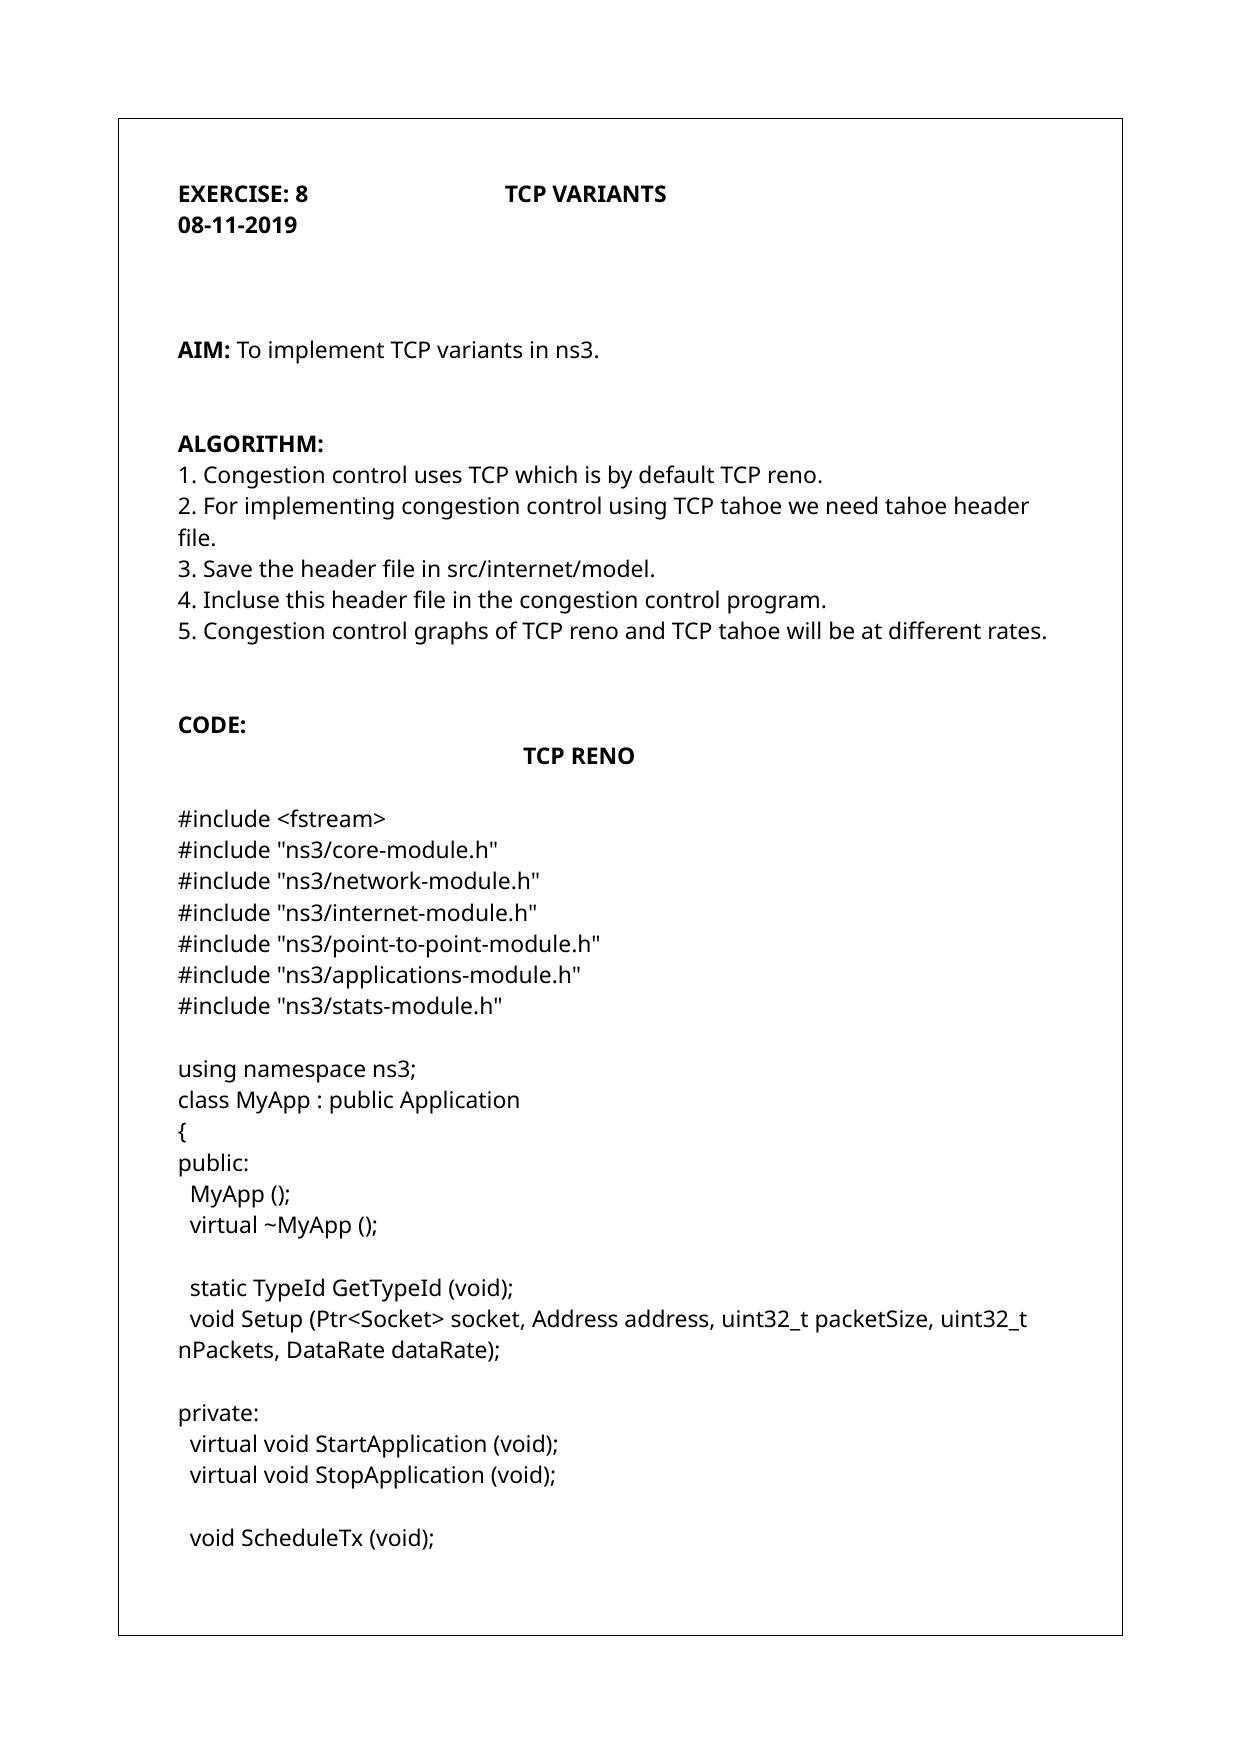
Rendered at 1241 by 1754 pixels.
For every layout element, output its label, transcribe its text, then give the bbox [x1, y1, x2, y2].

text static TypeId GetTypeId (void); [178, 1271, 1062, 1303]
text MyApp (); [178, 1178, 1062, 1209]
text #include "ns3/applications-module.h" [178, 959, 1062, 990]
text virtual void StartApplication (void); [178, 1428, 1062, 1459]
text #include "ns3/internet-module.h" [178, 896, 1062, 928]
text CODE: [178, 709, 1062, 740]
text virtual ~MyApp (); [178, 1209, 1062, 1240]
text AIM: To implement TCP variants in ns3. [178, 334, 1062, 365]
text 5. Congestion control graphs of TCP reno and TCP tahoe will be at different rates. [178, 615, 1062, 646]
text 2. For implementing congestion control using TCP tahoe we need tahoe header file. [178, 490, 1062, 553]
text 1. Congestion control uses TCP which is by default TCP reno. [178, 459, 1062, 490]
text class MyApp : public Application [178, 1084, 1062, 1115]
text #include "ns3/core-module.h" [178, 834, 1062, 865]
text using namespace ns3; [178, 1053, 1062, 1084]
text { [178, 1115, 1062, 1146]
text 4. Incluse this header file in the congestion control program. [178, 584, 1062, 615]
text #include "ns3/point-to-point-module.h" [178, 928, 1062, 959]
text private: [178, 1396, 1062, 1428]
text TCP RENO [178, 740, 1062, 771]
text void ScheduleTx (void); [178, 1521, 1062, 1553]
text void Setup (Ptr<Socket> socket, Address address, uint32_t packetSize, uint32_t nPackets, DataRate dataRate); [178, 1303, 1062, 1365]
text #include <fstream> [178, 803, 1062, 834]
text #include "ns3/network-module.h" [178, 865, 1062, 896]
text public: [178, 1146, 1062, 1178]
text 3. Save the header file in src/internet/model. [178, 553, 1062, 584]
text virtual void StopApplication (void); [178, 1459, 1062, 1490]
text EXERCISE: 8 TCP VARIANTS [178, 178, 1062, 209]
text 08-11-2019 [178, 209, 1062, 240]
text #include "ns3/stats-module.h" [178, 990, 1062, 1021]
text ALGORITHM: [178, 428, 1062, 459]
